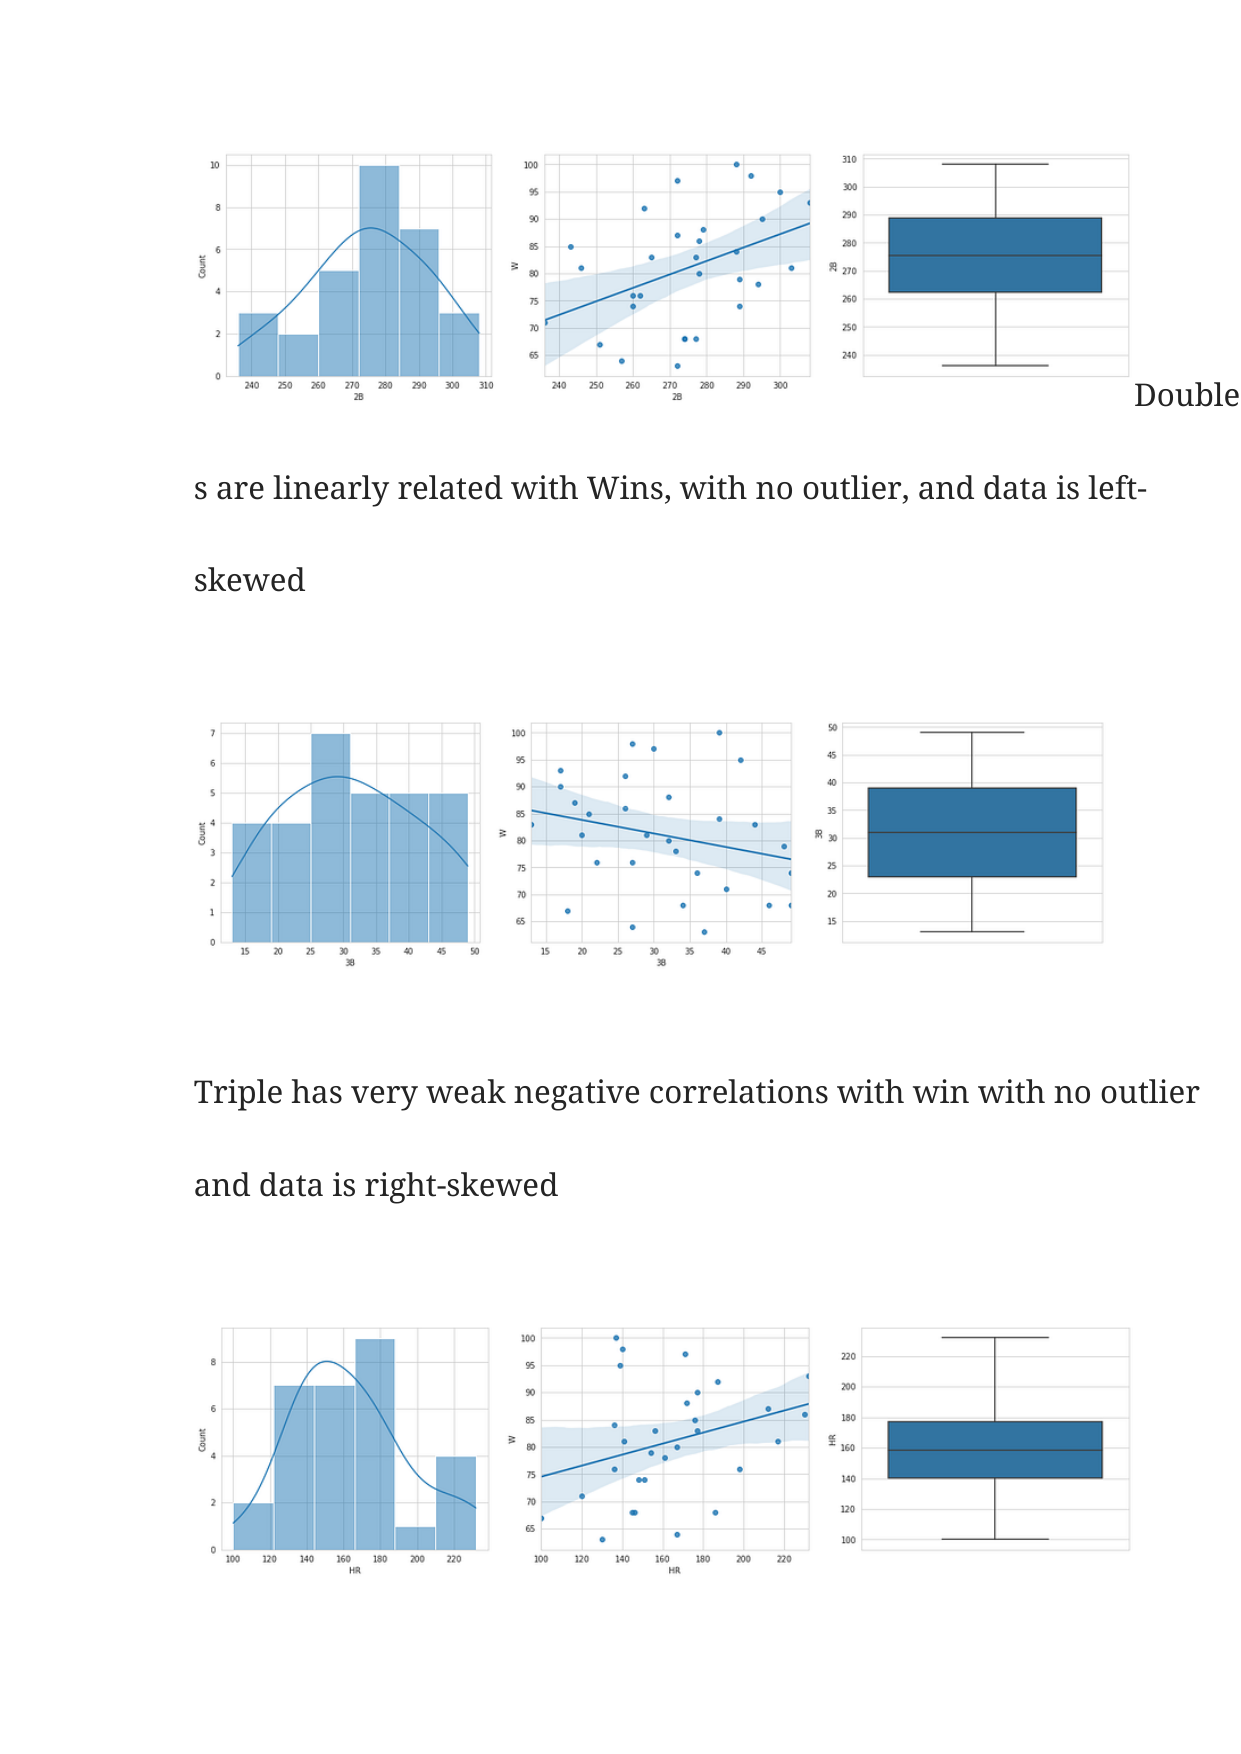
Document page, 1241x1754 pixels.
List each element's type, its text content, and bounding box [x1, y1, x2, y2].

picture [193, 150, 1134, 407]
picture [193, 717, 1107, 973]
text Triple has very weak negative correlations with win with no outlier and data is right-skewed [194, 1070, 1227, 1205]
text Doubles are linearly related with Wins, with no outlier, and data is left-skewed [194, 150, 1240, 601]
picture [193, 1322, 1134, 1581]
